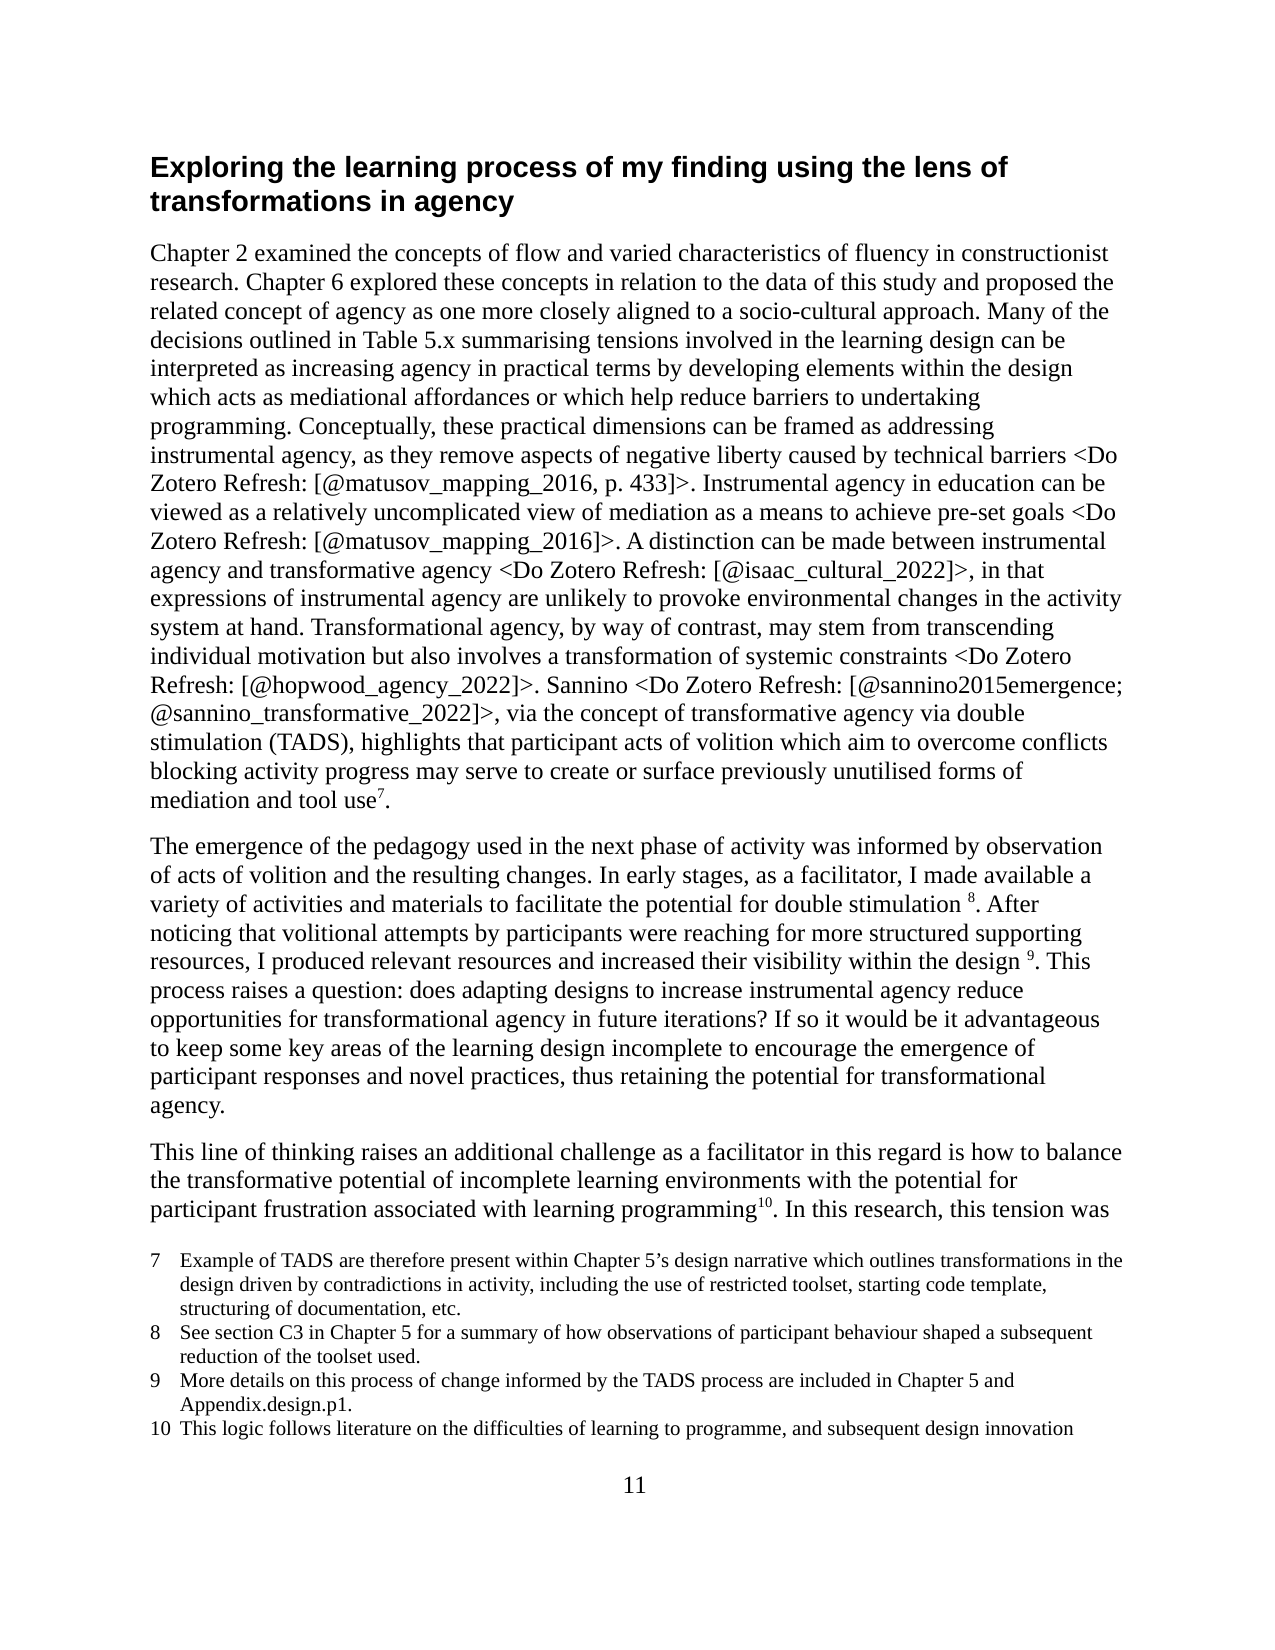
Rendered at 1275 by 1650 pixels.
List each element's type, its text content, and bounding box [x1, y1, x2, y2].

subtitle Exploring the learning process of my finding using the lens of transformations in agency [150, 150, 1125, 217]
text See section C3 in Chapter 5 for a summary of how observations of participant behaviour shaped a subsequent reduction of the toolset used. [150, 1320, 1125, 1368]
text Example of TADS are therefore present within Chapter 5’s design narrative which outlines transformations in the design driven by contradictions in activity, including the use of restricted toolset, starting code template, structuring of documentation, etc. [150, 1247, 1125, 1320]
text This line of thinking raises an additional challenge as a facilitator in this regard is how to balance the transformative potential of incomplete learning environments with the potential for participant frustration associated with learning programming. In this research, this tension was [150, 1137, 1125, 1223]
text Chapter 2 examined the concepts of flow and varied characteristics of fluency in constructionist research. Chapter 6 explored these concepts in relation to the data of this study and proposed the related concept of agency as one more closely aligned to a socio-cultural approach. Many of the decisions outlined in Table 5.x summarising tensions involved in the learning design can be interpreted as increasing agency in practical terms by developing elements within the design which acts as mediational affordances or which help reduce barriers to undertaking programming. Conceptually, these practical dimensions can be framed as addressing instrumental agency, as they remove aspects of negative liberty caused by technical barriers <Do Zotero Refresh: [@matusov_mapping_2016, p. 433]>. Instrumental agency in education can be viewed as a relatively uncomplicated view of mediation as a means to achieve pre-set goals <Do Zotero Refresh: [@matusov_mapping_2016]>. A distinction can be made between instrumental agency and transformative agency <Do Zotero Refresh: [@isaac_cultural_2022]>, in that expressions of instrumental agency are unlikely to provoke environmental changes in the activity system at hand. Transformational agency, by way of contrast, may stem from transcending individual motivation but also involves a transformation of systemic constraints <Do Zotero Refresh: [@hopwood_agency_2022]>. Sannino <Do Zotero Refresh: [@sannino2015emergence; @sannino_transformative_2022]>, via the concept of transformative agency via double stimulation (TADS), highlights that participant acts of volition which aim to overcome conflicts blocking activity progress may serve to create or surface previously unutilised forms of mediation and tool use. [150, 238, 1125, 813]
text More details on this process of change informed by the TADS process are included in Chapter 5 and Appendix.design.p1. [150, 1368, 1125, 1416]
text The emergence of the pedagogy used in the next phase of activity was informed by observation of acts of volition and the resulting changes. In early stages, as a facilitator, I made available a variety of activities and materials to facilitate the potential for double stimulation . After noticing that volitional attempts by participants were reaching for more structured supporting resources, I produced relevant resources and increased their visibility within the design . This process raises a question: does adapting designs to increase instrumental agency reduce opportunities for transformational agency in future iterations? If so it would be it advantageous to keep some key areas of the learning design incomplete to encourage the emergence of participant responses and novel practices, thus retaining the potential for transformational agency. [150, 831, 1125, 1119]
text This logic follows literature on the difficulties of learning to programme, and subsequent design innovation [150, 1416, 1125, 1440]
